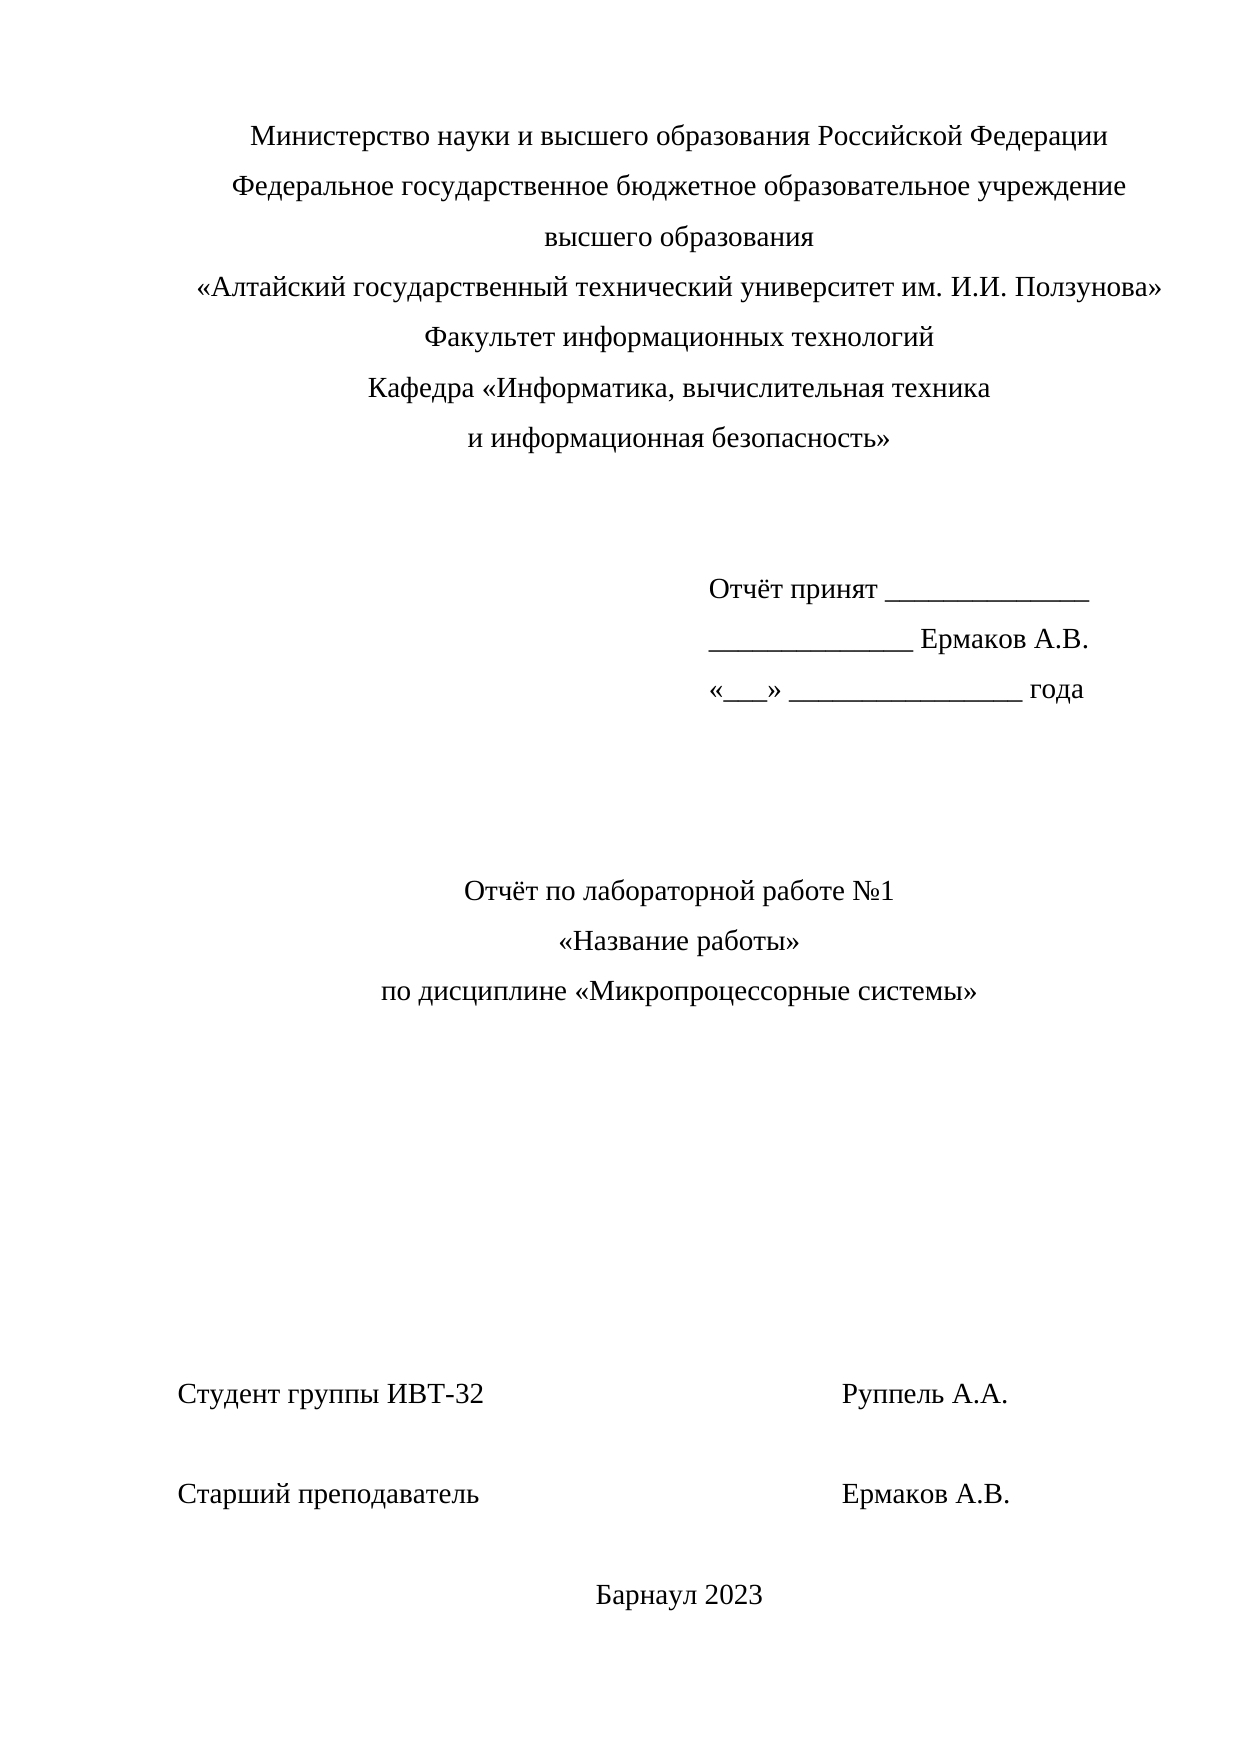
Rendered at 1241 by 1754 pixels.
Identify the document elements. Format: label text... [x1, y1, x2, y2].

text по дисциплине «Микропроцессорные системы» [177, 973, 1181, 1007]
text Министерство науки и высшего образования Российской Федерации [177, 118, 1181, 152]
text «Название работы» [177, 923, 1181, 957]
text Отчёт принят ______________ [709, 571, 1181, 604]
text Отчёт по лабораторной работе №1 [177, 873, 1181, 906]
text Федеральное государственное бюджетное образовательное учреждение [177, 168, 1181, 202]
text «___» ________________ года [709, 672, 1181, 705]
text Старший преподаватель Ермаков А.В. [177, 1477, 1181, 1510]
text Студент группы ИВТ-32 Руппель А.А. [177, 1376, 1181, 1409]
text Факультет информационных технологий [177, 319, 1181, 353]
text Кафедра «Информатика, вычислительная техника [177, 370, 1181, 403]
text «Алтайский государственный технический университет им. И.И. Ползунова» [177, 269, 1181, 303]
text Барнаул 2023 [177, 1577, 1181, 1611]
text ______________ Ермаков А.В. [709, 621, 1181, 655]
text и информационная безопасность» [177, 420, 1181, 453]
text высшего образования [177, 219, 1181, 252]
